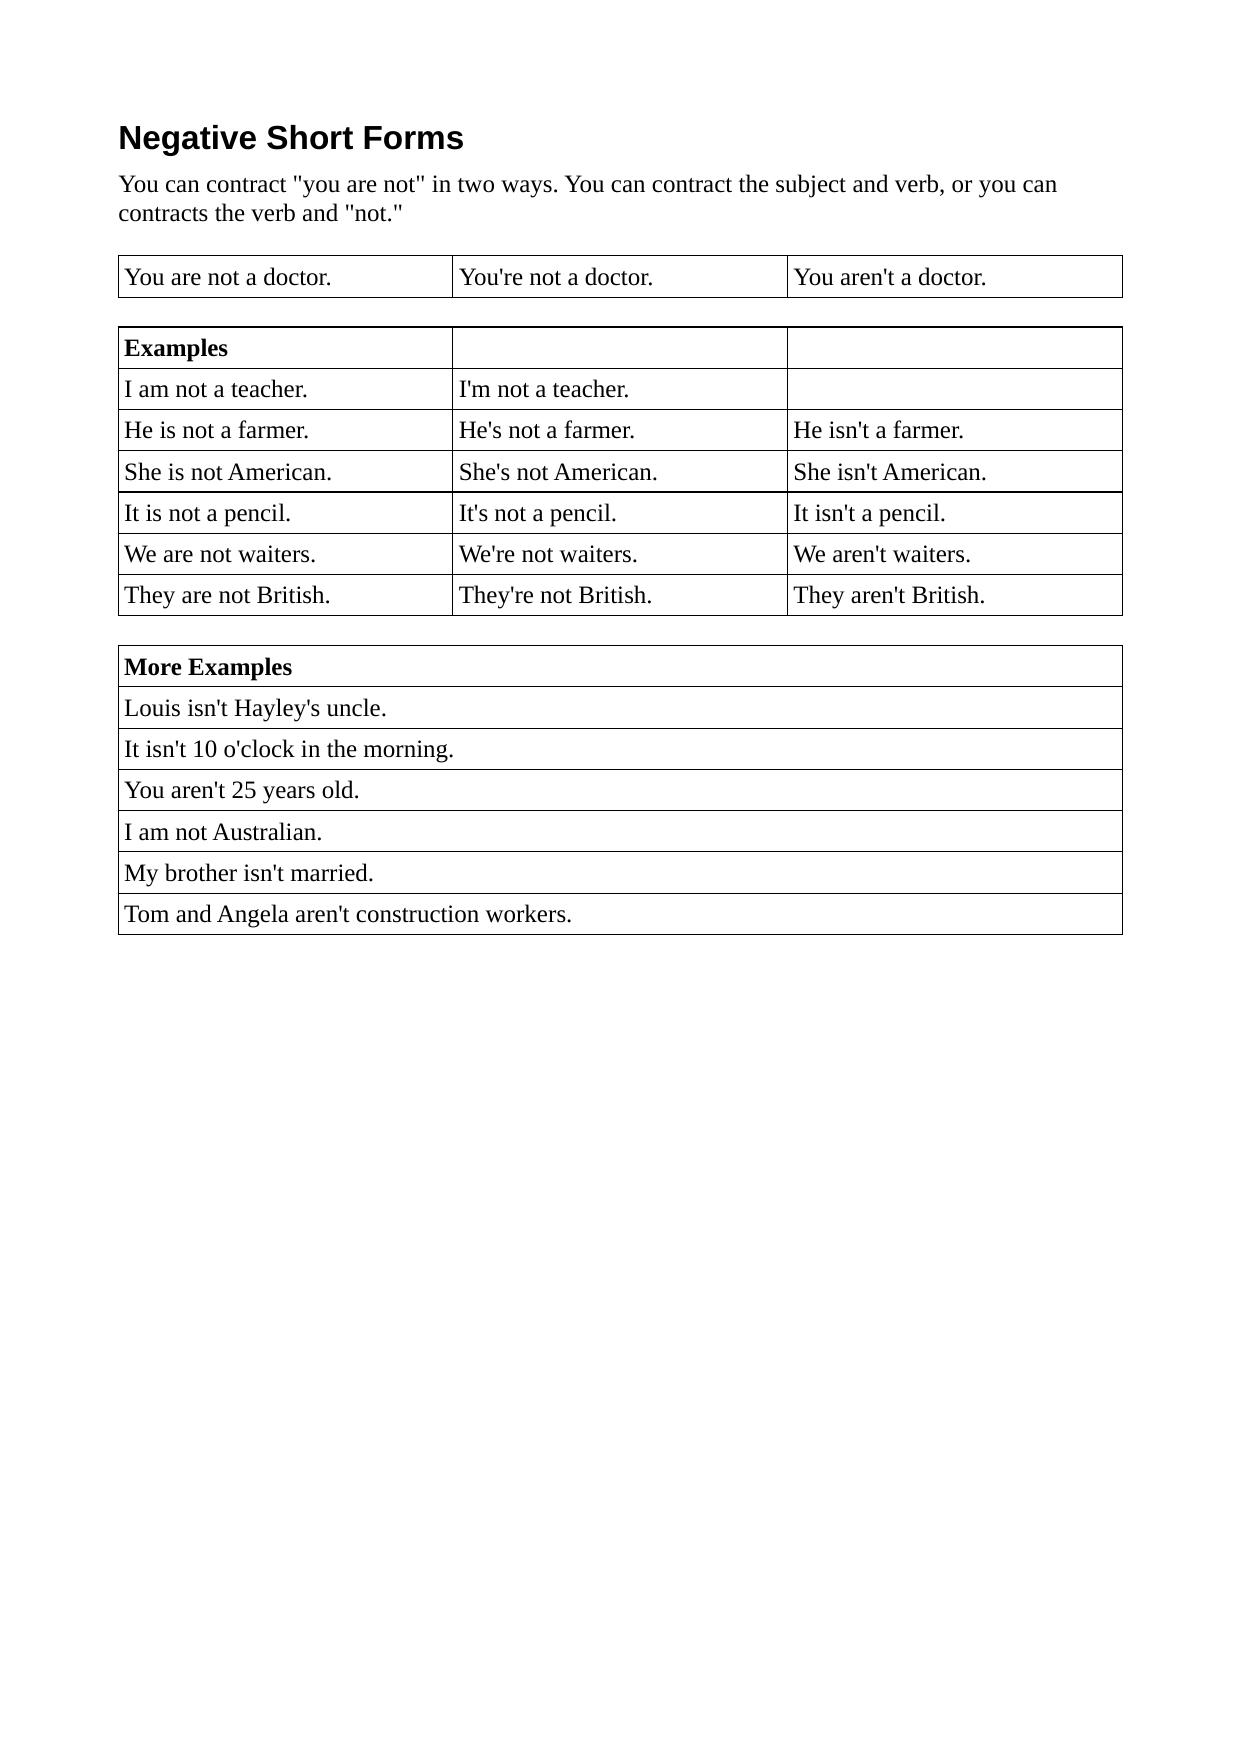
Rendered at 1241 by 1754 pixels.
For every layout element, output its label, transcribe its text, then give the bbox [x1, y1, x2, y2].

subtitle Negative Short Forms [118, 118, 1122, 157]
table_cell She is not American. [119, 451, 452, 491]
table_cell He isn't a farmer. [788, 410, 1122, 450]
table_header You are not a doctor. [119, 256, 452, 297]
table_header More Examples [119, 646, 1122, 686]
table_header [788, 328, 1122, 368]
table_cell They aren't British. [788, 575, 1122, 615]
table_cell I am not a teacher. [119, 369, 452, 409]
table_cell He's not a farmer. [453, 410, 787, 450]
table_cell He is not a farmer. [119, 410, 452, 450]
table_cell We are not waiters. [119, 534, 452, 574]
text You can contract "you are not" in two ways. You can contract the subject and verb, or you can contracts the verb and "not." [118, 169, 1122, 227]
table_cell It isn't 10 o'clock in the morning. [119, 729, 1122, 769]
table_cell You aren't 25 years old. [119, 770, 1122, 810]
table_cell She's not American. [453, 451, 787, 491]
table_cell [788, 369, 1122, 409]
table_cell They are not British. [119, 575, 452, 615]
table_cell My brother isn't married. [119, 852, 1122, 892]
table_header You aren't a doctor. [788, 256, 1122, 297]
table_header [453, 328, 787, 368]
table_cell They're not British. [453, 575, 787, 615]
table_cell I'm not a teacher. [453, 369, 787, 409]
table_cell Tom and Angela aren't construction workers. [119, 894, 1122, 934]
table_cell It isn't a pencil. [788, 493, 1122, 533]
table_cell It's not a pencil. [453, 493, 787, 533]
table_cell Louis isn't Hayley's uncle. [119, 687, 1122, 727]
table_header You're not a doctor. [453, 256, 787, 297]
table_header Examples [119, 328, 452, 368]
table_cell It is not a pencil. [119, 493, 452, 533]
table_cell We're not waiters. [453, 534, 787, 574]
table_cell We aren't waiters. [788, 534, 1122, 574]
table_cell I am not Australian. [119, 811, 1122, 851]
table_cell She isn't American. [788, 451, 1122, 491]
